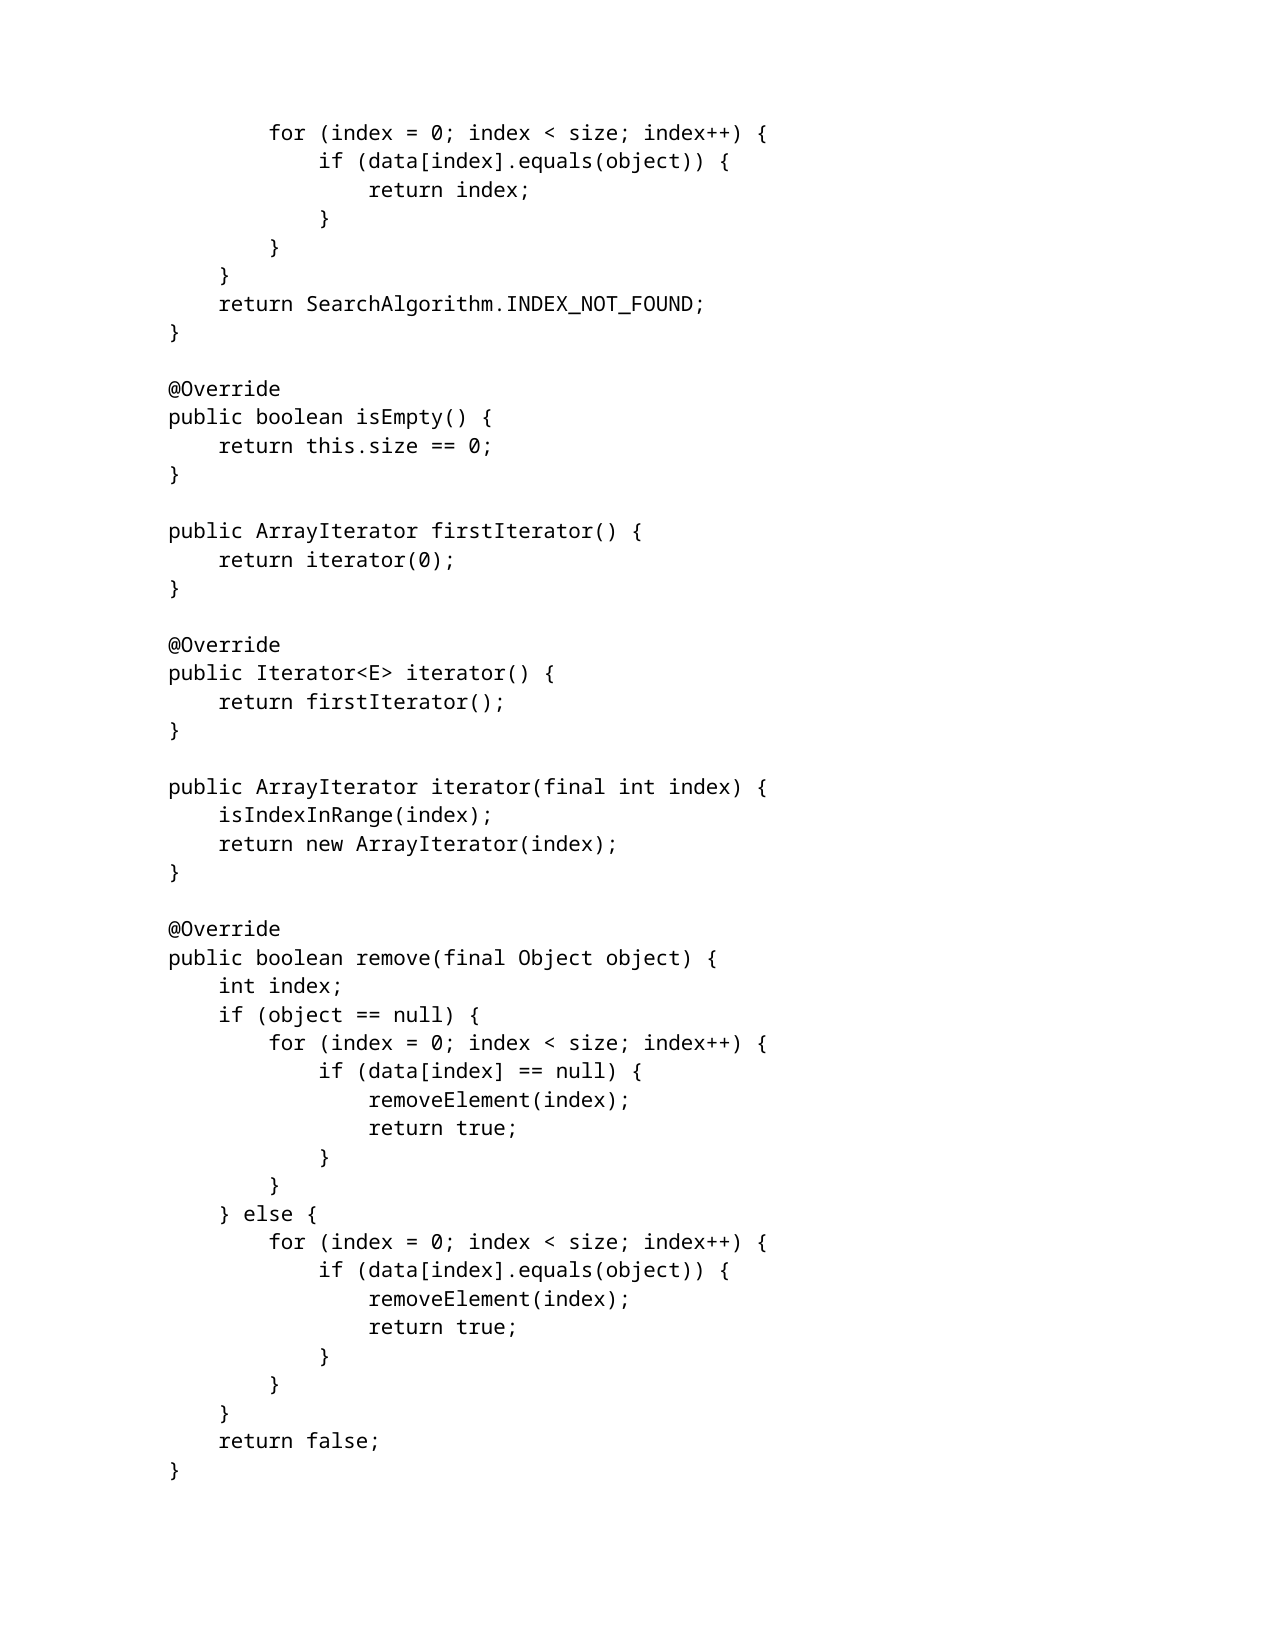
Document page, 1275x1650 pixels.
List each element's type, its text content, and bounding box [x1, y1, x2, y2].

text isIndexInRange(index); [118, 801, 1157, 829]
text public ArrayIterator firstIterator() { [118, 516, 1157, 545]
text } [118, 203, 1157, 232]
text public boolean remove(final Object object) { [118, 943, 1157, 971]
text } [118, 260, 1157, 289]
text removeElement(index); [118, 1085, 1157, 1113]
text return this.size == 0; [118, 431, 1157, 459]
text if (data[index].equals(object)) { [118, 147, 1157, 175]
text @Override [118, 374, 1157, 402]
text for (index = 0; index < size; index++) { [118, 1227, 1157, 1256]
text for (index = 0; index < size; index++) { [118, 1028, 1157, 1057]
text for (index = 0; index < size; index++) { [118, 118, 1157, 147]
text } [118, 1170, 1157, 1199]
text } [118, 1455, 1157, 1483]
text public Iterator<E> iterator() { [118, 658, 1157, 687]
text return iterator(0); [118, 545, 1157, 573]
text } [118, 1398, 1157, 1426]
text } [118, 715, 1157, 744]
text return true; [118, 1312, 1157, 1341]
text } [118, 1369, 1157, 1398]
text return firstIterator(); [118, 687, 1157, 715]
text @Override [118, 914, 1157, 943]
text int index; [118, 971, 1157, 1000]
text @Override [118, 630, 1157, 658]
text if (data[index] == null) { [118, 1057, 1157, 1085]
text return new ArrayIterator(index); [118, 829, 1157, 857]
text } [118, 232, 1157, 260]
text return SearchAlgorithm.INDEX_NOT_FOUND; [118, 289, 1157, 317]
text } [118, 459, 1157, 488]
text } [118, 317, 1157, 346]
text return false; [118, 1426, 1157, 1455]
text } [118, 1142, 1157, 1170]
text public ArrayIterator iterator(final int index) { [118, 772, 1157, 801]
text removeElement(index); [118, 1284, 1157, 1312]
text } [118, 1341, 1157, 1369]
text } [118, 573, 1157, 602]
text if (data[index].equals(object)) { [118, 1256, 1157, 1284]
text public boolean isEmpty() { [118, 402, 1157, 431]
text return index; [118, 175, 1157, 203]
text if (object == null) { [118, 1000, 1157, 1028]
text return true; [118, 1113, 1157, 1142]
text } [118, 857, 1157, 886]
text } else { [118, 1199, 1157, 1227]
